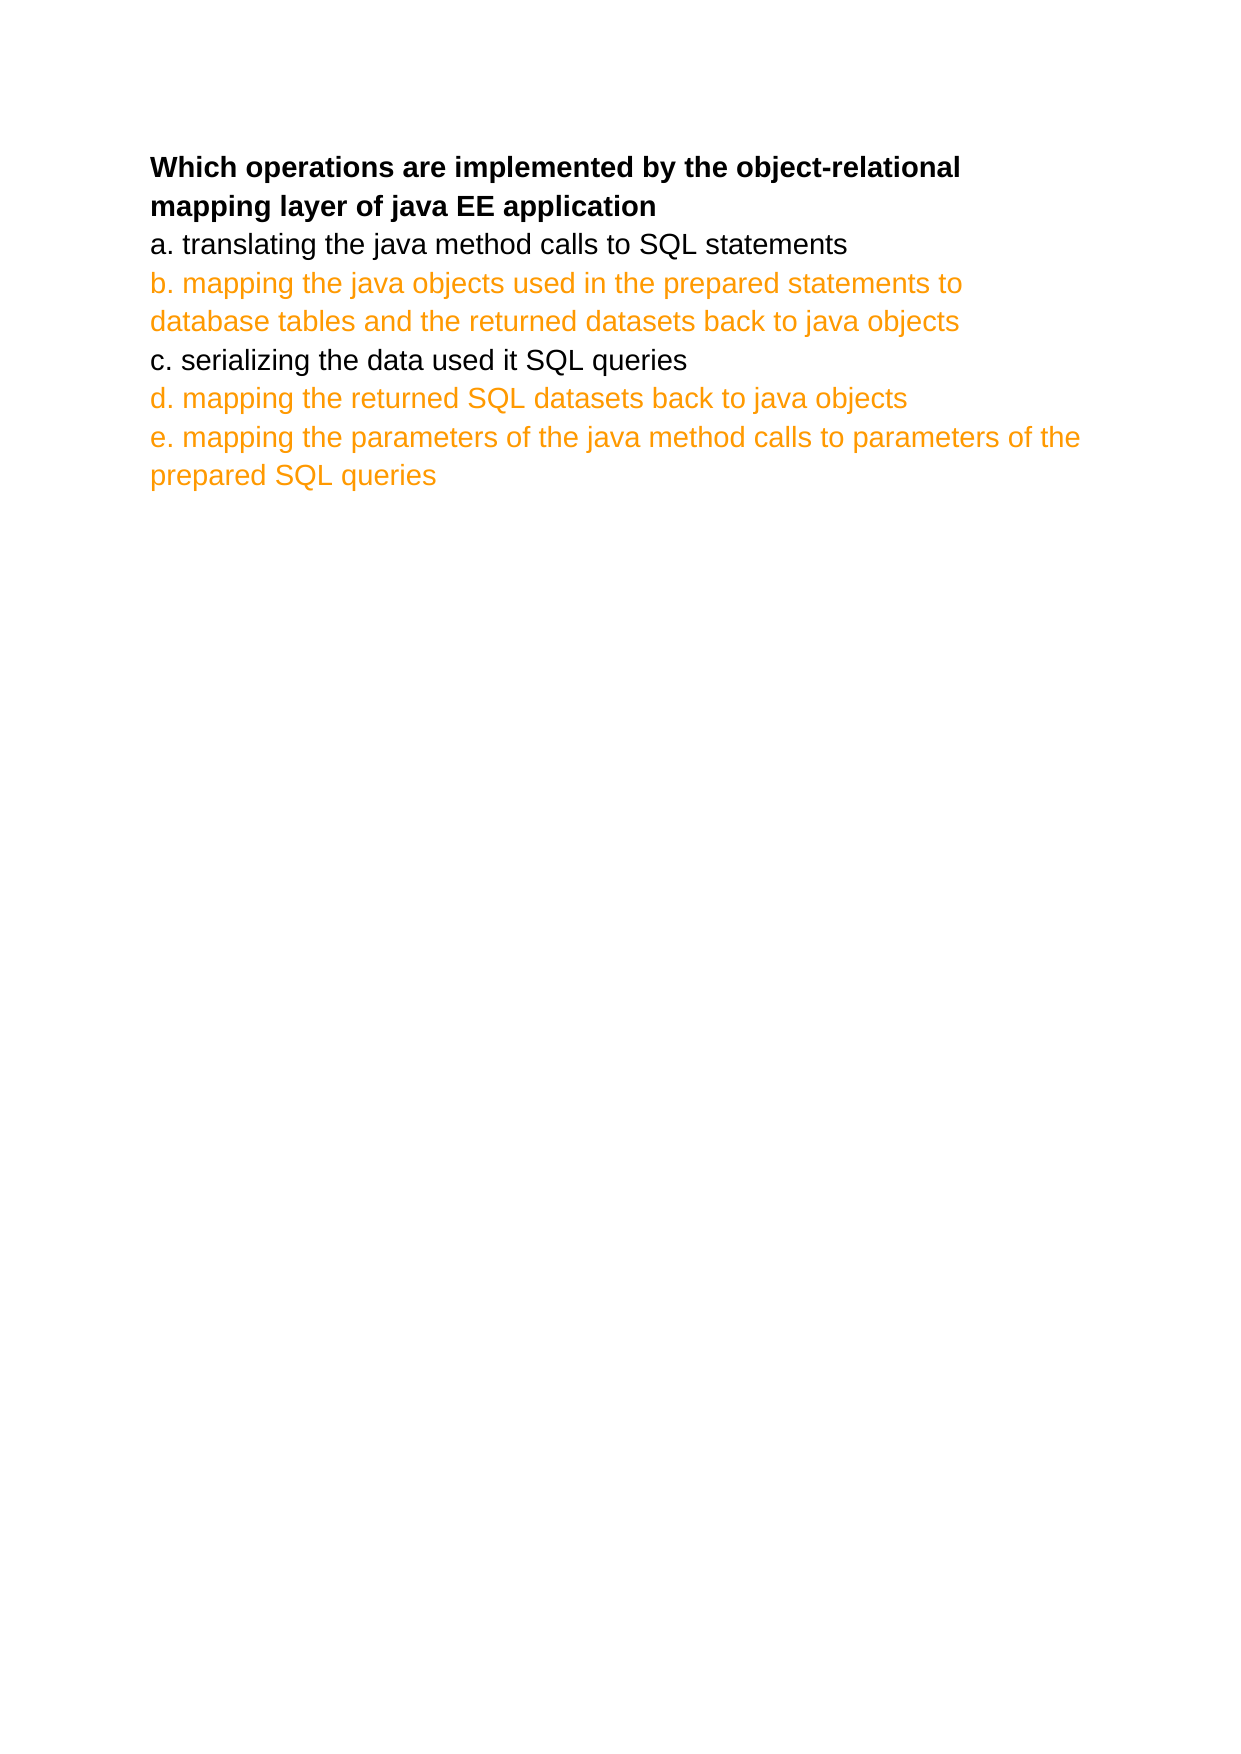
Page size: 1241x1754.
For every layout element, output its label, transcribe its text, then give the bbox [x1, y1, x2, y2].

text c. serializing the data used it SQL queries [150, 343, 1090, 376]
text d. mapping the returned SQL datasets back to java objects [150, 381, 1090, 415]
text b. mapping the java objects used in the prepared statements to database tables and the returned datasets back to java objects [150, 266, 1090, 338]
text Which operations are implemented by the object-relational mapping layer of java EE application [150, 150, 1090, 222]
text e. mapping the parameters of the java method calls to parameters of the prepared SQL queries [150, 420, 1090, 492]
text a. translating the java method calls to SQL statements [150, 227, 1090, 261]
